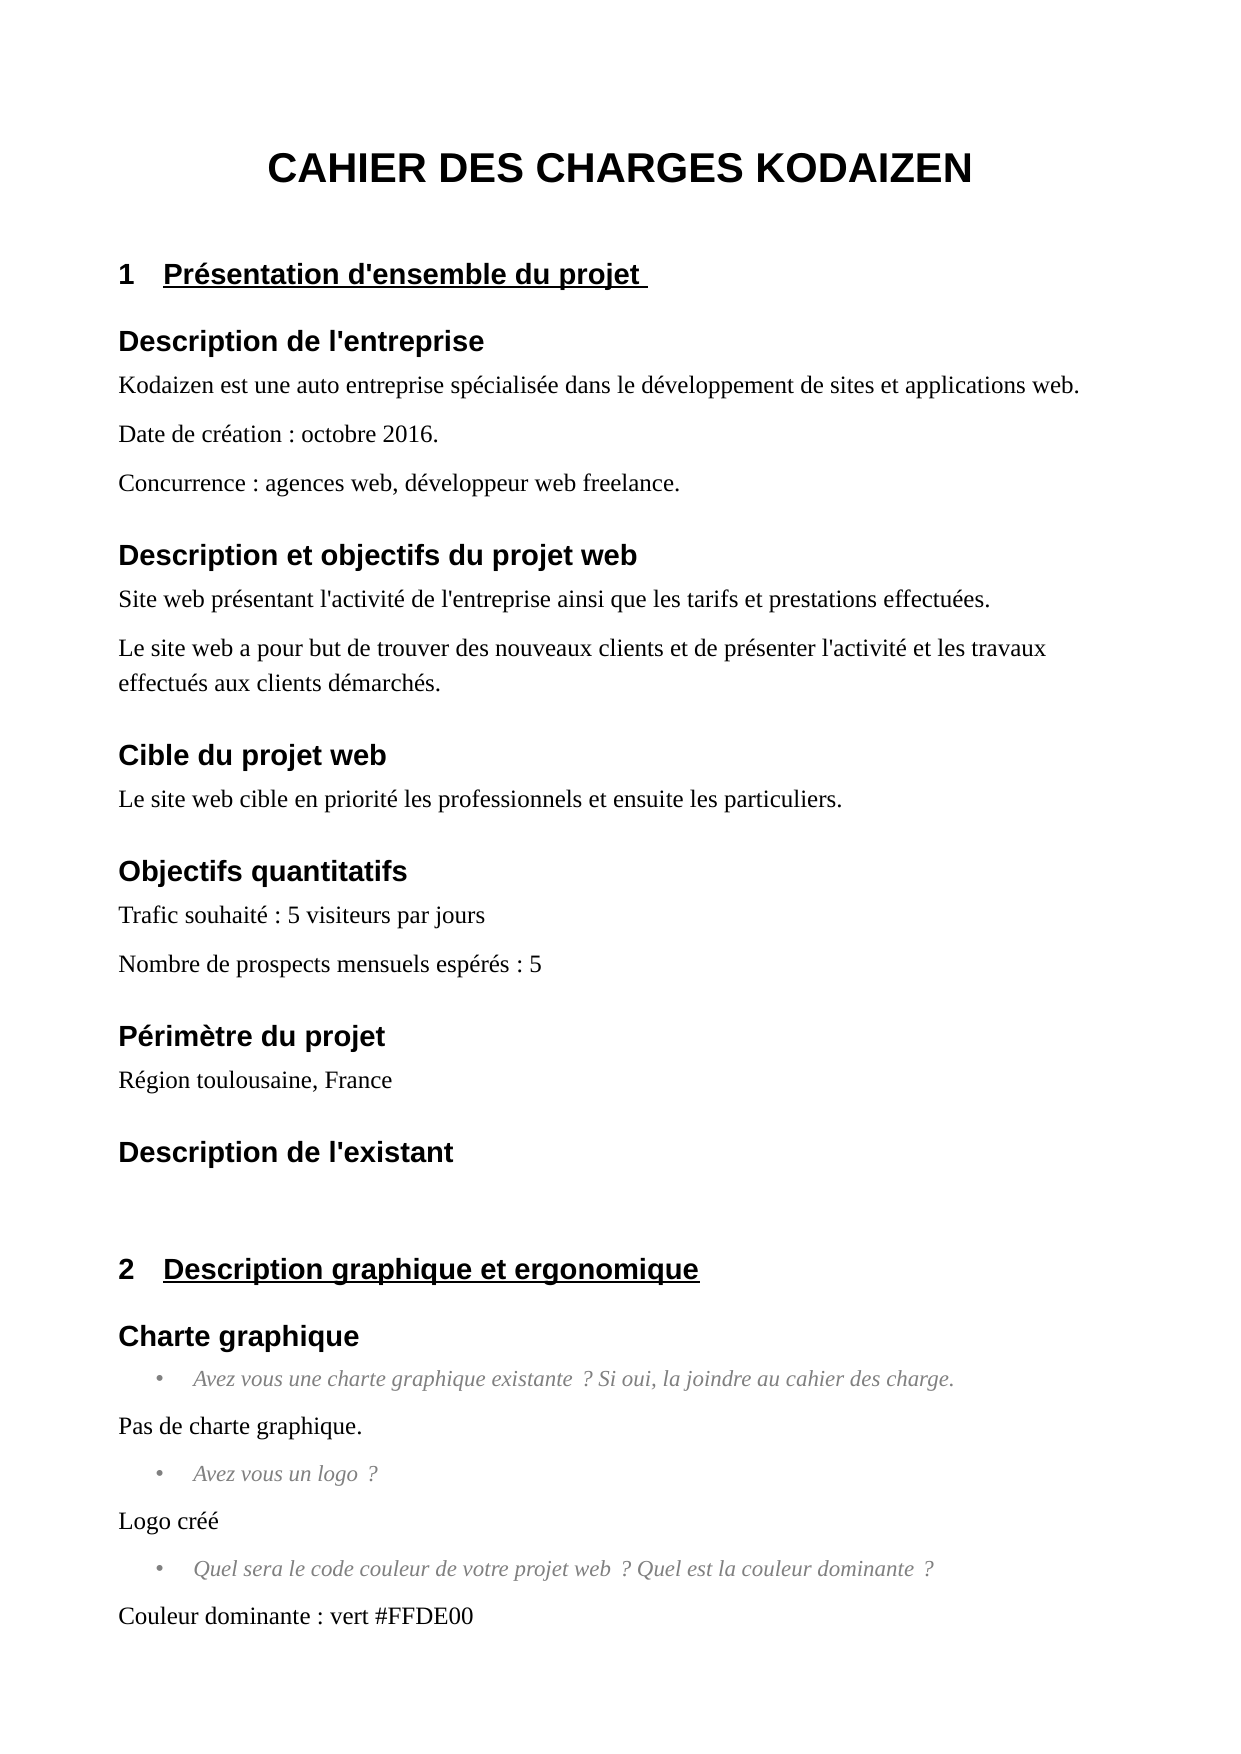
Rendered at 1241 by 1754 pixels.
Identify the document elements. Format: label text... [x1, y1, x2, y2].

text Concurrence : agences web, développeur web freelance. [118, 468, 1122, 497]
subtitle Description de l'existant [118, 1134, 1122, 1168]
text Site web présentant l'activité de l'entreprise ainsi que les tarifs et prestations effectuées. [118, 584, 1122, 613]
text Nombre de prospects mensuels espérés : 5 [118, 949, 1122, 977]
text Couleur dominante : vert #FFDE00 [118, 1601, 1122, 1630]
list Avez vous une charte graphique existante ? Si oui, la joindre au cahier des charge. [156, 1365, 1122, 1391]
list Quel sera le code couleur de votre projet web ? Quel est la couleur dominante ? [156, 1555, 1122, 1581]
text Trafic souhaité : 5 visiteurs par jours [118, 900, 1122, 928]
text Date de création : octobre 2016. [118, 419, 1122, 448]
subtitle Charte graphique [118, 1319, 1122, 1352]
list Avez vous un logo ? [156, 1460, 1122, 1486]
subtitle Présentation d'ensemble du projet [118, 257, 1122, 291]
subtitle Description graphique et ergonomique [118, 1252, 1122, 1285]
text Kodaizen est une auto entreprise spécialisée dans le développement de sites et applications web. [118, 370, 1122, 399]
subtitle Description de l'entreprise [118, 324, 1122, 358]
title CAHIER DES CHARGES KODAIZEN [118, 143, 1122, 191]
subtitle Cible du projet web [118, 738, 1122, 771]
text Logo créé [118, 1506, 1122, 1535]
text Le site web cible en priorité les professionnels et ensuite les particuliers. [118, 784, 1122, 812]
text Pas de charte graphique. [118, 1411, 1122, 1439]
subtitle Objectifs quantitatifs [118, 854, 1122, 887]
subtitle Description et objectifs du projet web [118, 538, 1122, 572]
text Le site web a pour but de trouver des nouveaux clients et de présenter l'activité et les travaux effectués aux clients démarchés. [118, 633, 1122, 697]
subtitle Périmètre du projet [118, 1019, 1122, 1052]
text Région toulousaine, France [118, 1065, 1122, 1093]
